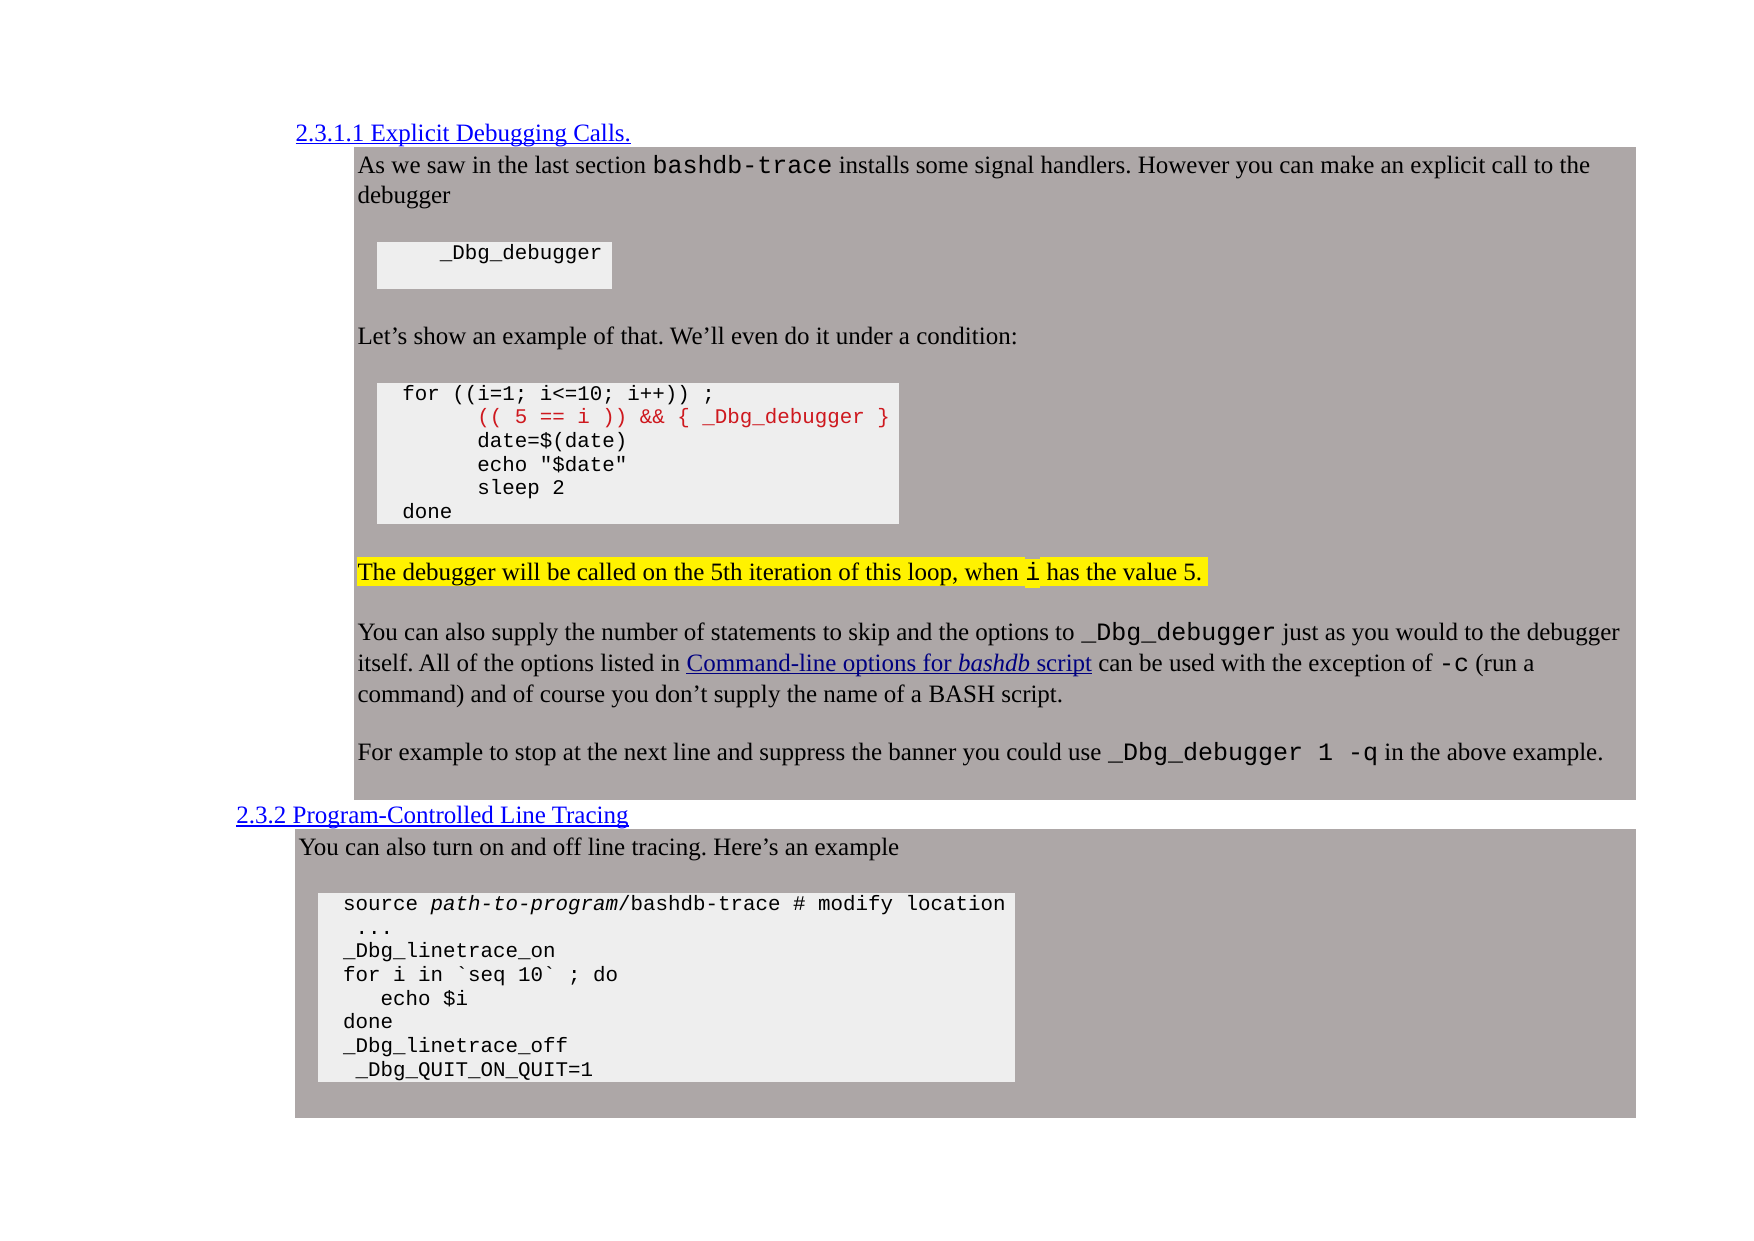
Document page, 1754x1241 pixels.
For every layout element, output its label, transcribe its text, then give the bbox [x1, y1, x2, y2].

subtitle 2.3.2 Program-Controlled Line Tracing [236, 800, 1636, 829]
table_header [357, 380, 374, 557]
table_header source path-to-program/bashdb-trace # modify location ... _Dbg_linetrace_on for i in `seq 10` ; do echo $i done _Dbg_linetrace_off _Dbg_QUIT_ON_QUIT=1 [315, 890, 1018, 1115]
table_header As we saw in the last section bashdb-trace installs some signal handlers. However you can make an explicit call to the debugger Let’s show an example of that. We’ll even do it under a condition: The debugger will be called on the 5th iteration of this loop, when i has the value 5. You can also supply the number of statements to skip and the options to _Dbg_debugger just as you would to the debugger itself. All of the options listed in Command-line options for bashdb script can be used with the exception of -c (run a command) and of course you don’t supply the name of a BASH script. For example to stop at the next line and suppress the banner you could use _Dbg_debugger 1 -q in the above example. [354, 147, 1636, 800]
table_header [298, 890, 315, 1115]
table_header You can also turn on and off line tracing. Here’s an example [295, 829, 1636, 1118]
table_header for ((i=1; i<=10; i++)) ; (( 5 == i )) && { _Dbg_debugger } date=$(date) echo "$date" sleep 2 done [374, 380, 902, 557]
table_header _Dbg_debugger [374, 239, 615, 321]
subtitle 2.3.1.1 Explicit Debugging Calls. [295, 118, 1636, 147]
table_header [357, 239, 374, 321]
